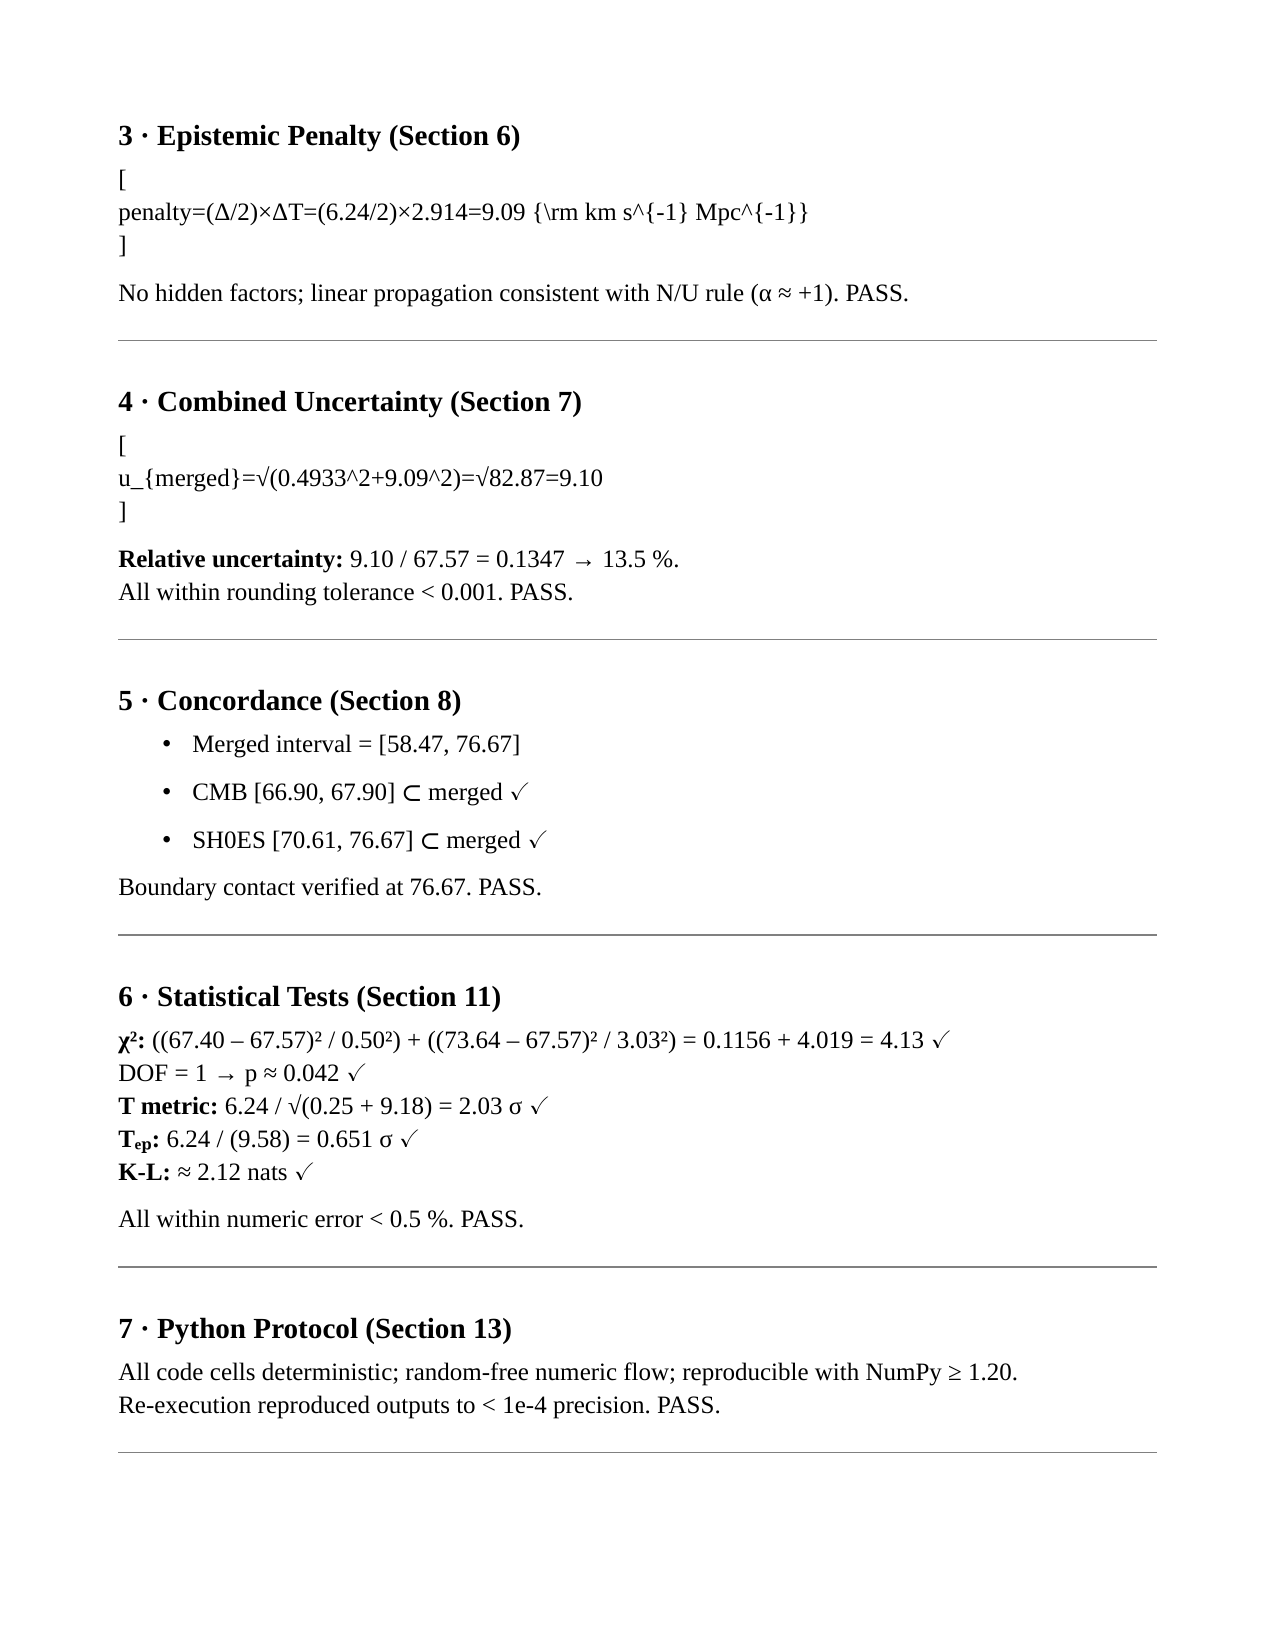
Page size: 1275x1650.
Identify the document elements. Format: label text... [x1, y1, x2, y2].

text All code cells deterministic; random-free numeric flow; reproducible with NumPy ≥ 1.20. Re-execution reproduced outputs to < 1e-4 precision. PASS. [118, 1357, 1157, 1419]
text Relative uncertainty: 9.10 / 67.57 = 0.1347 → 13.5 %. All within rounding tolerance < 0.001. PASS. [118, 544, 1157, 606]
subtitle 6 · Statistical Tests (Section 11) [118, 979, 1157, 1012]
text χ²: ((67.40 – 67.57)² / 0.50²) + ((73.64 – 67.57)² / 3.03²) = 0.1156 + 4.019 = 4.13 ✓ DOF = 1 → p ≈ 0.042 ✓ T metric: 6.24 / √(0.25 + 9.18) = 2.03 σ ✓ Tₑₚ: 6.24 / (9.58) = 0.651 σ ✓ K-L: ≈ 2.12 nats ✓ [118, 1025, 1157, 1186]
subtitle 4 · Combined Uncertainty (Section 7) [118, 384, 1157, 418]
text [ u_{merged}=√(0.4933^2+9.09^2)=√82.87=9.10 ] [118, 430, 1157, 525]
subtitle 7 · Python Protocol (Section 13) [118, 1311, 1157, 1344]
subtitle 5 · Concordance (Section 8) [118, 683, 1157, 717]
list SH0ES [70.61, 76.67] ⊂ merged ✓ [162, 825, 1157, 853]
subtitle 3 · Epistemic Penalty (Section 6) [118, 118, 1157, 152]
list Merged interval = [58.47, 76.67] [162, 729, 1157, 758]
text [ penalty=(Δ/2)×ΔT=(6.24/2)×2.914=9.09 {\rm km s^{-1} Mpc^{-1}} ] [118, 164, 1157, 259]
list CMB [66.90, 67.90] ⊂ merged ✓ [162, 777, 1157, 806]
text Boundary contact verified at 76.67. PASS. [118, 872, 1157, 901]
text No hidden factors; linear propagation consistent with N/U rule (α ≈ +1). PASS. [118, 278, 1157, 307]
text All within numeric error < 0.5 %. PASS. [118, 1204, 1157, 1233]
